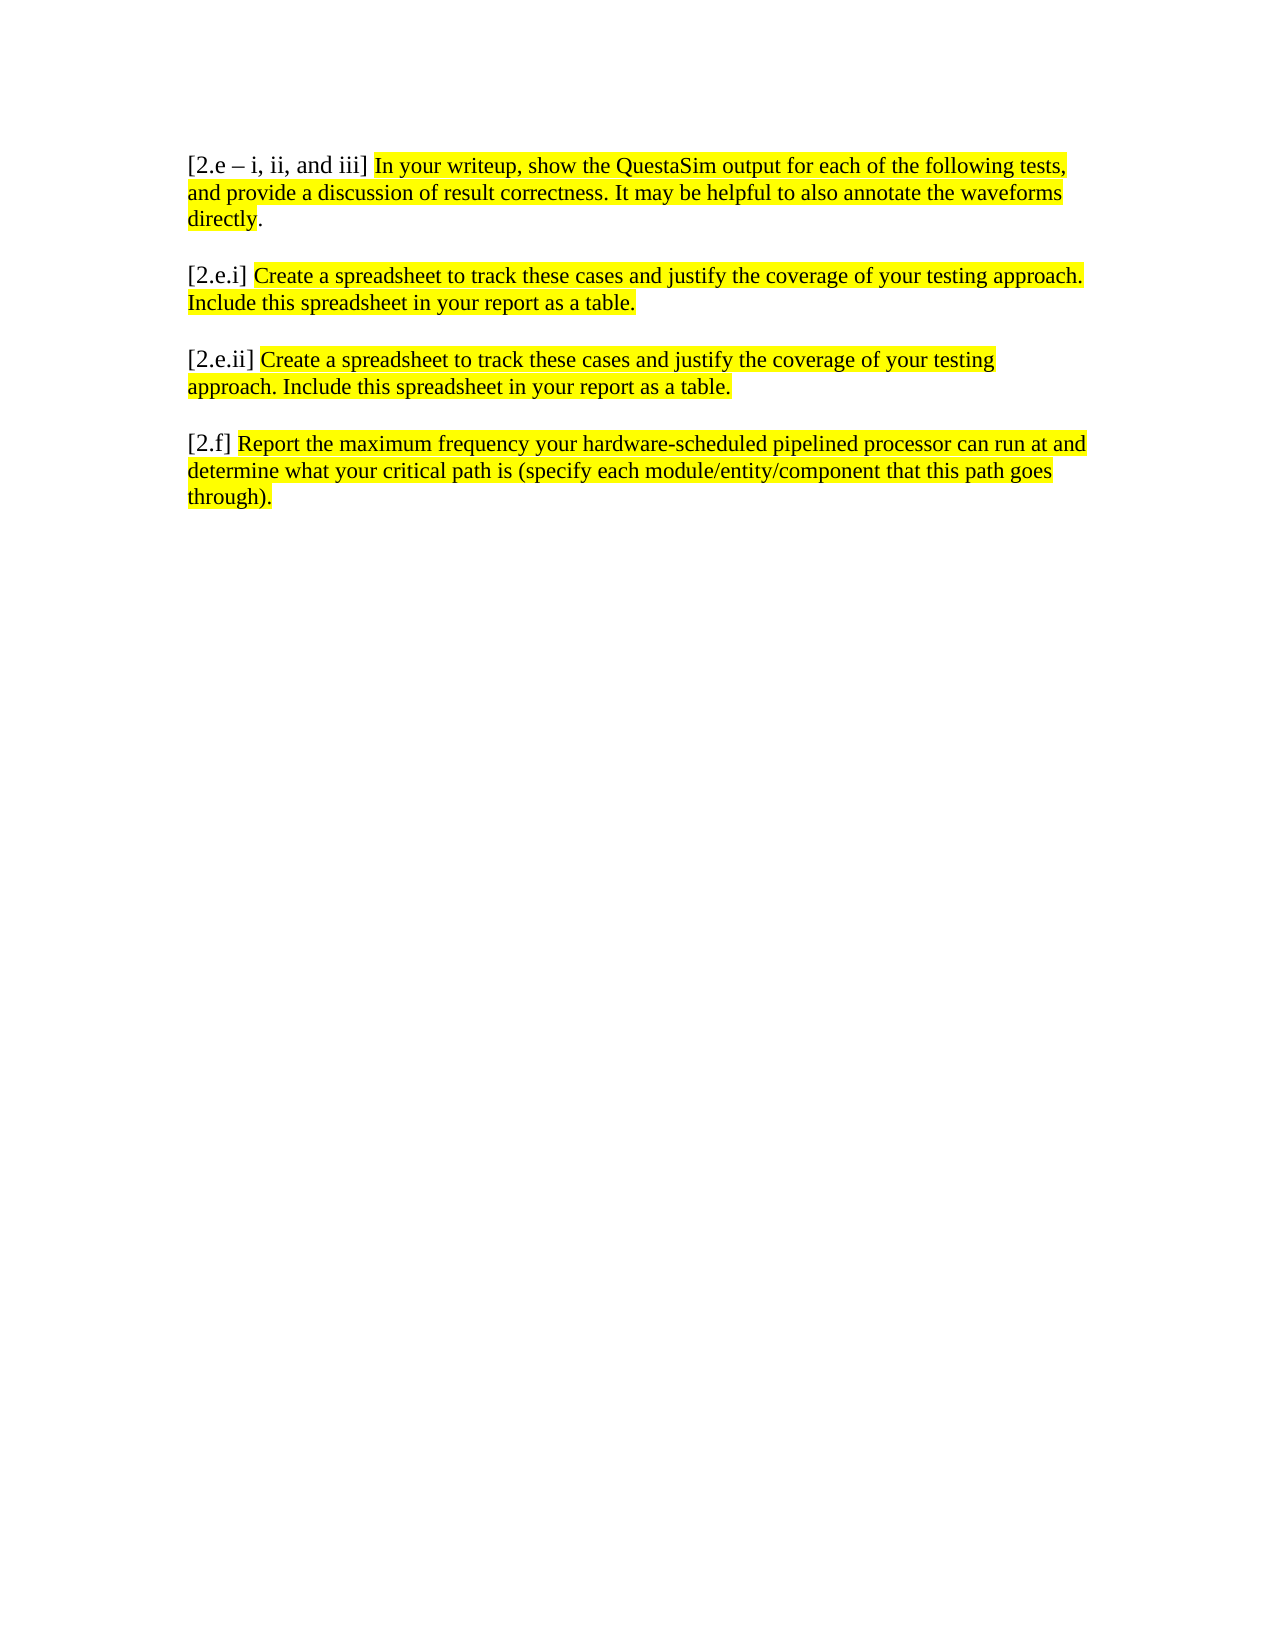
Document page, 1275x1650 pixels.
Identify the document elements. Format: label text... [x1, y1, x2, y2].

text [2.e.i] Create a spreadsheet to track these cases and justify the coverage of your testing approach. Include this spreadsheet in your report as a table. [187, 260, 1087, 315]
text [2.e.ii] Create a spreadsheet to track these cases and justify the coverage of your testing approach. Include this spreadsheet in your report as a table. [187, 344, 1087, 399]
text [2.e – i, ii, and iii] In your writeup, show the QuestaSim output for each of the following tests, and provide a discussion of result correctness. It may be helpful to also annotate the waveforms directly. [187, 150, 1087, 231]
text [2.f] Report the maximum frequency your hardware-scheduled pipelined processor can run at and determine what your critical path is (specify each module/entity/component that this path goes through). [187, 428, 1087, 509]
